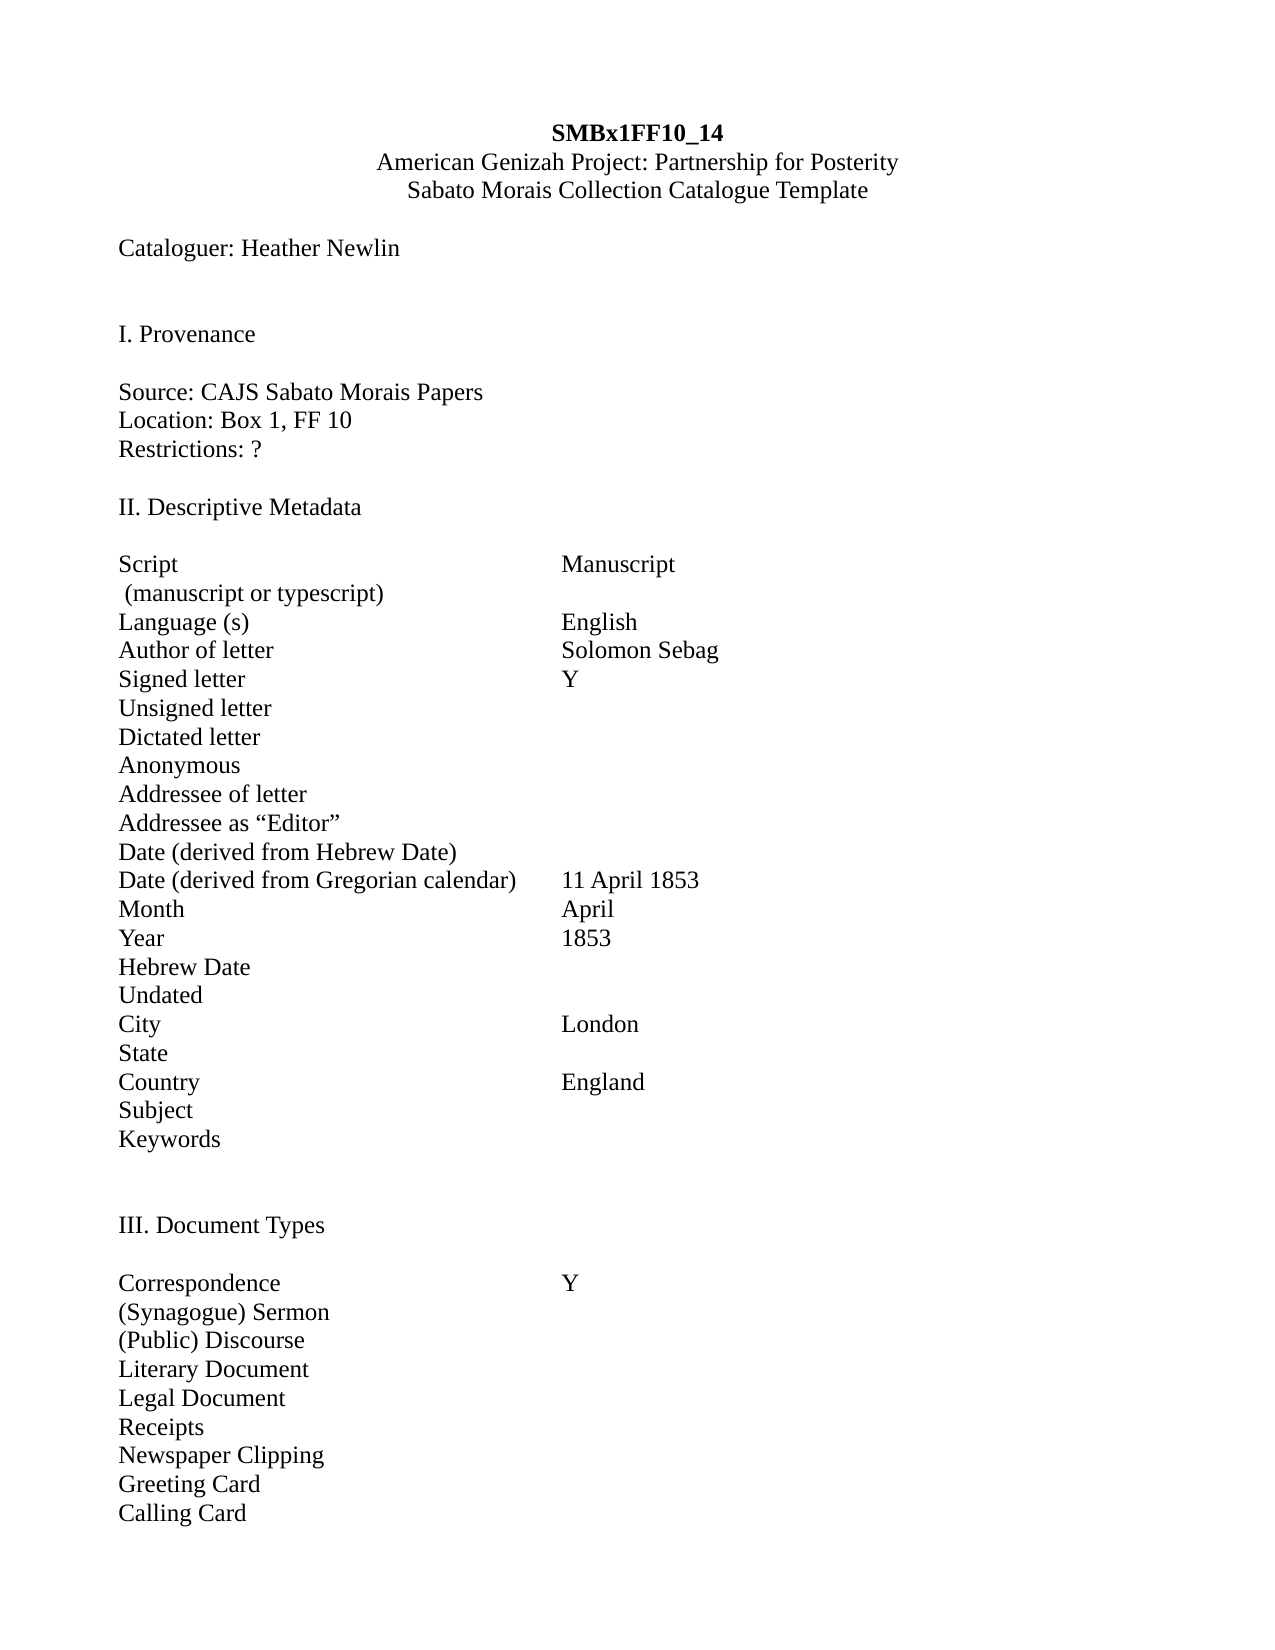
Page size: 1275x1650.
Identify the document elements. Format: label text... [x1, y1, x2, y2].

text Country England [118, 1067, 1157, 1096]
text Restrictions: ? [118, 434, 1157, 463]
text Location: Box 1, FF 10 [118, 406, 1157, 434]
text Addressee as “Editor” [118, 808, 1157, 837]
text Month April [118, 894, 1157, 923]
text II. Descriptive Metadata [118, 492, 1157, 521]
text City London [118, 1009, 1157, 1038]
text Literary Document [118, 1354, 1157, 1383]
text Year 1853 [118, 923, 1157, 952]
text (Public) Discourse [118, 1326, 1157, 1354]
text Receipts [118, 1412, 1157, 1441]
text Newspaper Clipping [118, 1441, 1157, 1469]
text Script Manuscript [118, 549, 1157, 578]
text Author of letter Solomon Sebag [118, 636, 1157, 664]
text Keywords [118, 1124, 1157, 1153]
text (manuscript or typescript) [118, 578, 1157, 607]
text Anonymous [118, 751, 1157, 779]
text Calling Card [118, 1498, 1157, 1527]
text State [118, 1038, 1157, 1067]
text Correspondence Y [118, 1268, 1157, 1297]
text Subject [118, 1096, 1157, 1124]
text Unsigned letter [118, 693, 1157, 722]
text Language (s) English [118, 607, 1157, 636]
text Source: CAJS Sabato Morais Papers [118, 377, 1157, 406]
text American Genizah Project: Partnership for Posterity [118, 147, 1157, 176]
text Cataloguer: Heather Newlin [118, 233, 1157, 262]
text I. Provenance [118, 319, 1157, 348]
text SMBx1FF10_14 [118, 118, 1157, 147]
text Legal Document [118, 1383, 1157, 1412]
text Date (derived from Gregorian calendar) 11 April 1853 [118, 866, 1157, 894]
text (Synagogue) Sermon [118, 1297, 1157, 1326]
text Hebrew Date [118, 952, 1157, 981]
text Addressee of letter [118, 779, 1157, 808]
text Dictated letter [118, 722, 1157, 751]
text Undated [118, 981, 1157, 1009]
text Sabato Morais Collection Catalogue Template [118, 176, 1157, 204]
text Signed letter Y [118, 664, 1157, 693]
text III. Document Types [118, 1211, 1157, 1239]
text Date (derived from Hebrew Date) [118, 837, 1157, 866]
text Greeting Card [118, 1469, 1157, 1498]
